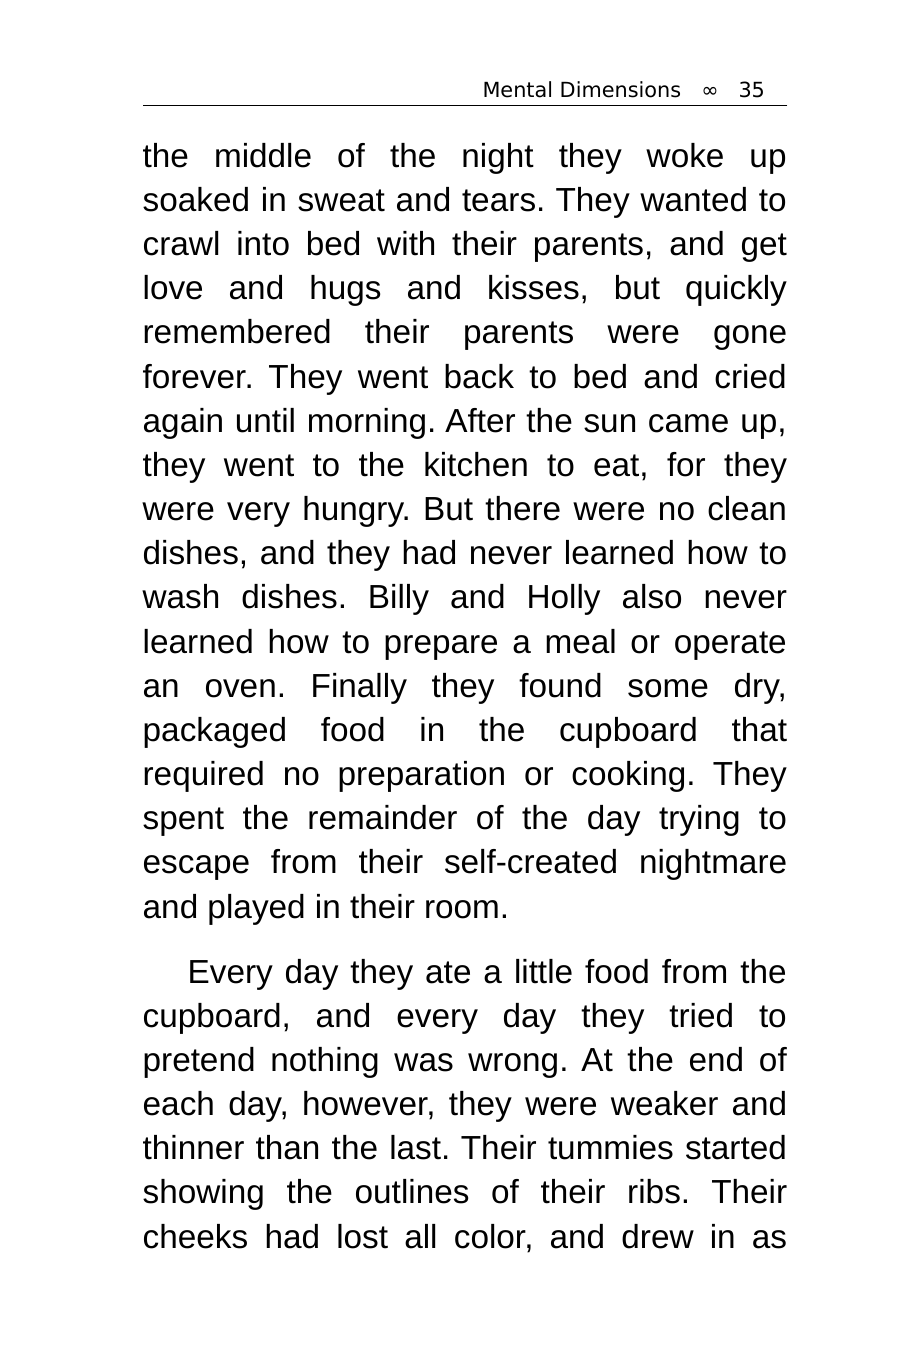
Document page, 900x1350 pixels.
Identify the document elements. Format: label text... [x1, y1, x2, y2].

text the middle of the night they woke up soaked in sweat and tears. They wanted to crawl into bed with their parents, and get love and hugs and kisses, but quickly remembered their parents were gone forever. They went back to bed and cried again until morning. After the sun came up, they went to the kitchen to eat, for they were very hungry. But there were no clean dishes, and they had never learned how to wash dishes. Billy and Holly also never learned how to prepare a meal or operate an oven. Finally they found some dry, packaged food in the cupboard that required no preparation or cooking. They spent the remainder of the day trying to escape from their self-created nightmare and played in their room. [142, 136, 787, 925]
text Every day they ate a little food from the cupboard, and every day they tried to pretend nothing was wrong. At the end of each day, however, they were weaker and thinner than the last. Their tummies started showing the outlines of their ribs. Their cheeks had lost all color, and drew in as [142, 952, 787, 1255]
